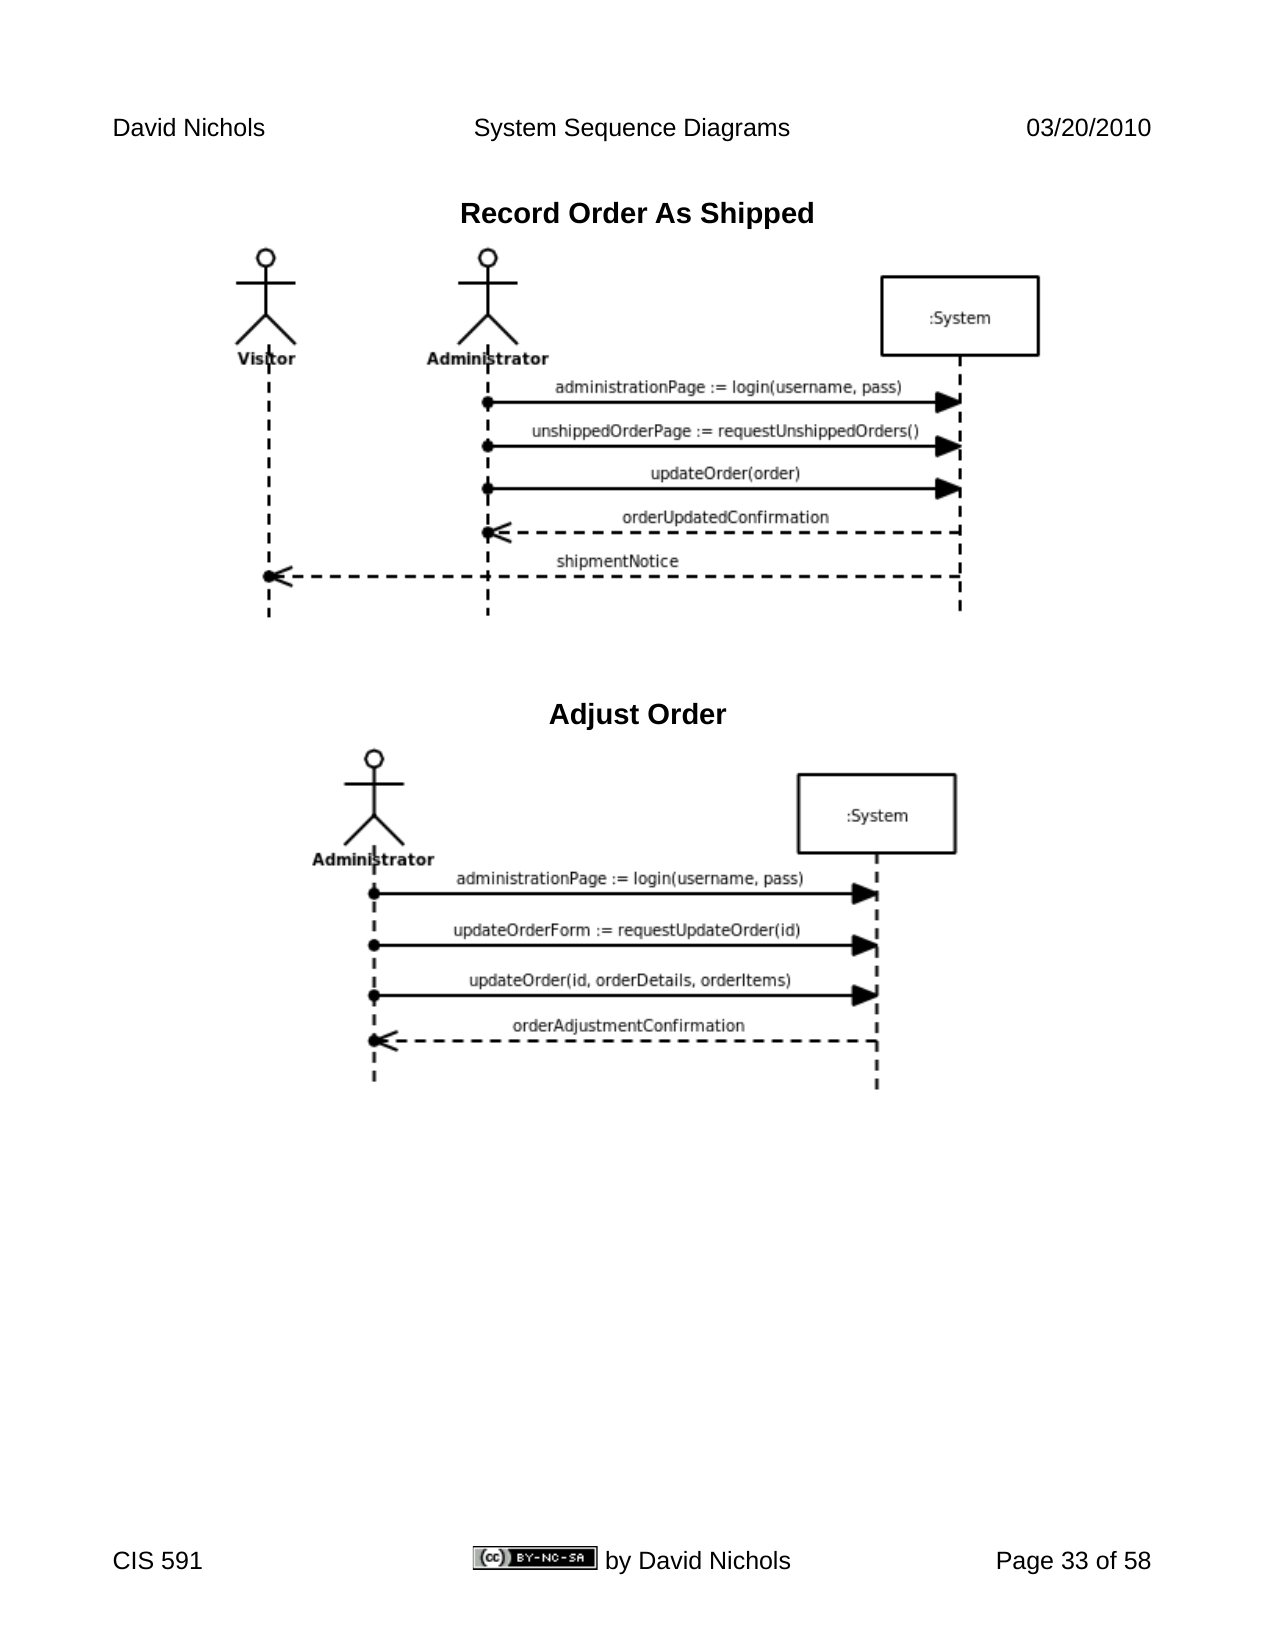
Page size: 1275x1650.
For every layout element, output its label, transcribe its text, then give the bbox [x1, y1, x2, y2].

subtitle Record Order As Shipped [112, 196, 1162, 230]
subtitle Adjust Order [112, 697, 1162, 731]
picture [227, 241, 1048, 627]
picture [472, 1546, 598, 1570]
picture [311, 742, 964, 1107]
